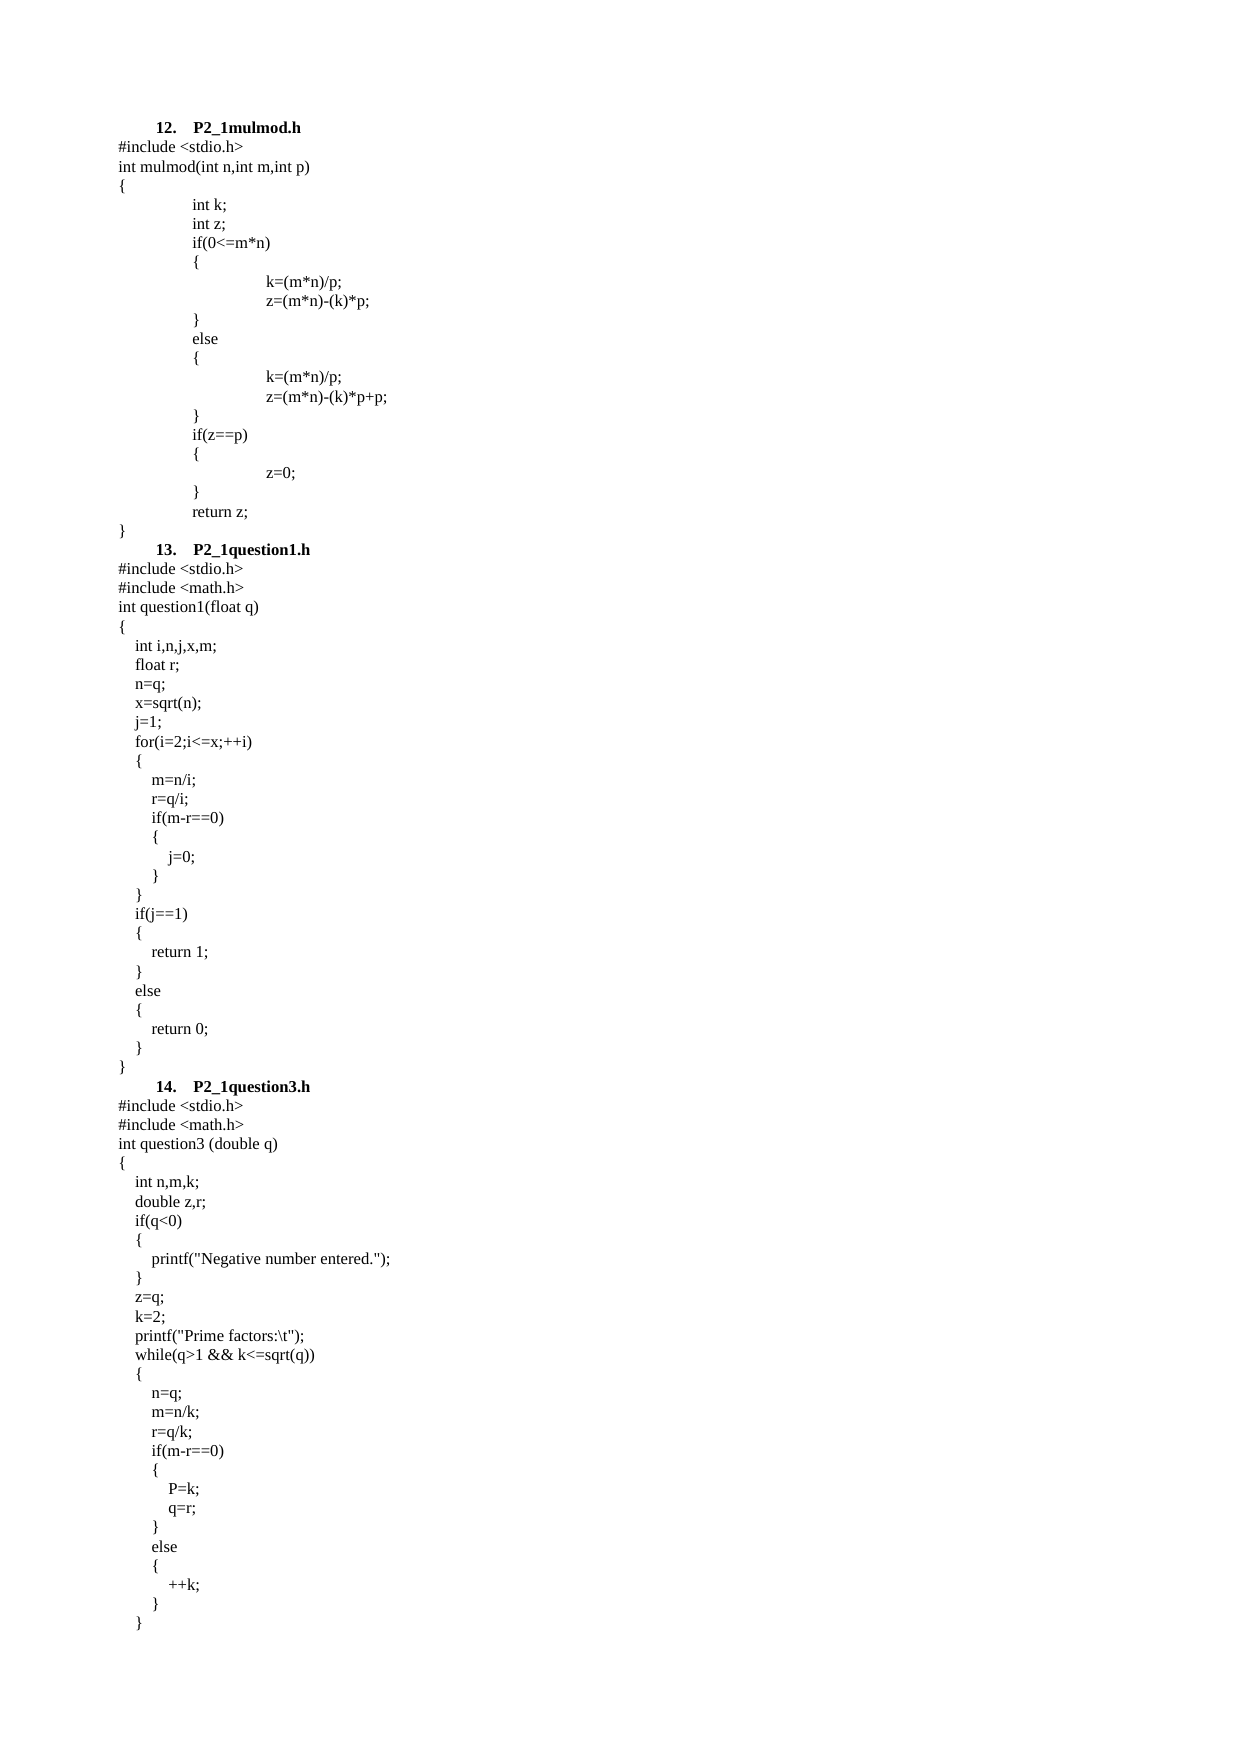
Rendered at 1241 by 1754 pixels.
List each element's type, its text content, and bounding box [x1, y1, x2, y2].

text #include <math.h> [118, 578, 1122, 597]
text int k; [118, 195, 1122, 214]
text } [118, 1038, 1122, 1057]
text if(j==1) [118, 904, 1122, 923]
text for(i=2;i<=x;++i) [118, 731, 1122, 751]
text n=q; [118, 1383, 1122, 1402]
text printf("Negative number entered."); [118, 1249, 1122, 1268]
text k=(m*n)/p; [118, 271, 1122, 291]
text { [118, 348, 1122, 367]
text #include <stdio.h> [118, 559, 1122, 578]
text int question3 (double q) [118, 1134, 1122, 1153]
text else [118, 329, 1122, 348]
text j=1; [118, 712, 1122, 731]
text z=(m*n)-(k)*p; [118, 291, 1122, 310]
text } [118, 310, 1122, 329]
text { [118, 444, 1122, 463]
text } [118, 1268, 1122, 1287]
text { [118, 176, 1122, 195]
text #include <math.h> [118, 1115, 1122, 1134]
text return 1; [118, 942, 1122, 961]
text } [118, 1613, 1122, 1632]
text float r; [118, 655, 1122, 674]
text z=q; [118, 1287, 1122, 1306]
text } [118, 866, 1122, 885]
list P2_1mulmod.h [156, 118, 1122, 137]
text if(z==p) [118, 425, 1122, 444]
text #include <stdio.h> [118, 1096, 1122, 1115]
text } [118, 1594, 1122, 1613]
text { [118, 751, 1122, 770]
text while(q>1 && k<=sqrt(q)) [118, 1345, 1122, 1364]
text { [118, 1000, 1122, 1019]
text int n,m,k; [118, 1172, 1122, 1191]
text z=0; [118, 463, 1122, 482]
text k=2; [118, 1306, 1122, 1326]
text P=k; [118, 1479, 1122, 1498]
text n=q; [118, 674, 1122, 693]
list P2_1question1.h [156, 540, 1122, 559]
text ++k; [118, 1575, 1122, 1594]
text #include <stdio.h> [118, 137, 1122, 156]
text int i,n,j,x,m; [118, 636, 1122, 655]
text x=sqrt(n); [118, 693, 1122, 712]
text int z; [118, 214, 1122, 233]
text m=n/k; [118, 1402, 1122, 1421]
text } [118, 406, 1122, 425]
text } [118, 1517, 1122, 1536]
text r=q/k; [118, 1421, 1122, 1441]
text k=(m*n)/p; [118, 367, 1122, 386]
text } [118, 521, 1122, 540]
text z=(m*n)-(k)*p+p; [118, 386, 1122, 406]
text { [118, 1153, 1122, 1172]
text if(q<0) [118, 1211, 1122, 1230]
text } [118, 885, 1122, 904]
text else [118, 981, 1122, 1000]
text printf("Prime factors:\t"); [118, 1326, 1122, 1345]
text if(0<=m*n) [118, 233, 1122, 252]
text { [118, 616, 1122, 636]
text int mulmod(int n,int m,int p) [118, 156, 1122, 176]
text return z; [118, 501, 1122, 521]
text { [118, 252, 1122, 271]
text j=0; [118, 846, 1122, 866]
text { [118, 1230, 1122, 1249]
text { [118, 1364, 1122, 1383]
text q=r; [118, 1498, 1122, 1517]
list P2_1question3.h [156, 1076, 1122, 1096]
text else [118, 1536, 1122, 1556]
text { [118, 923, 1122, 942]
text } [118, 961, 1122, 981]
text if(m-r==0) [118, 1441, 1122, 1460]
text { [118, 1556, 1122, 1575]
text { [118, 827, 1122, 846]
text { [118, 1460, 1122, 1479]
text double z,r; [118, 1191, 1122, 1211]
text } [118, 482, 1122, 501]
text return 0; [118, 1019, 1122, 1038]
text } [118, 1057, 1122, 1076]
text int question1(float q) [118, 597, 1122, 616]
text if(m-r==0) [118, 808, 1122, 827]
text m=n/i; [118, 770, 1122, 789]
text r=q/i; [118, 789, 1122, 808]
